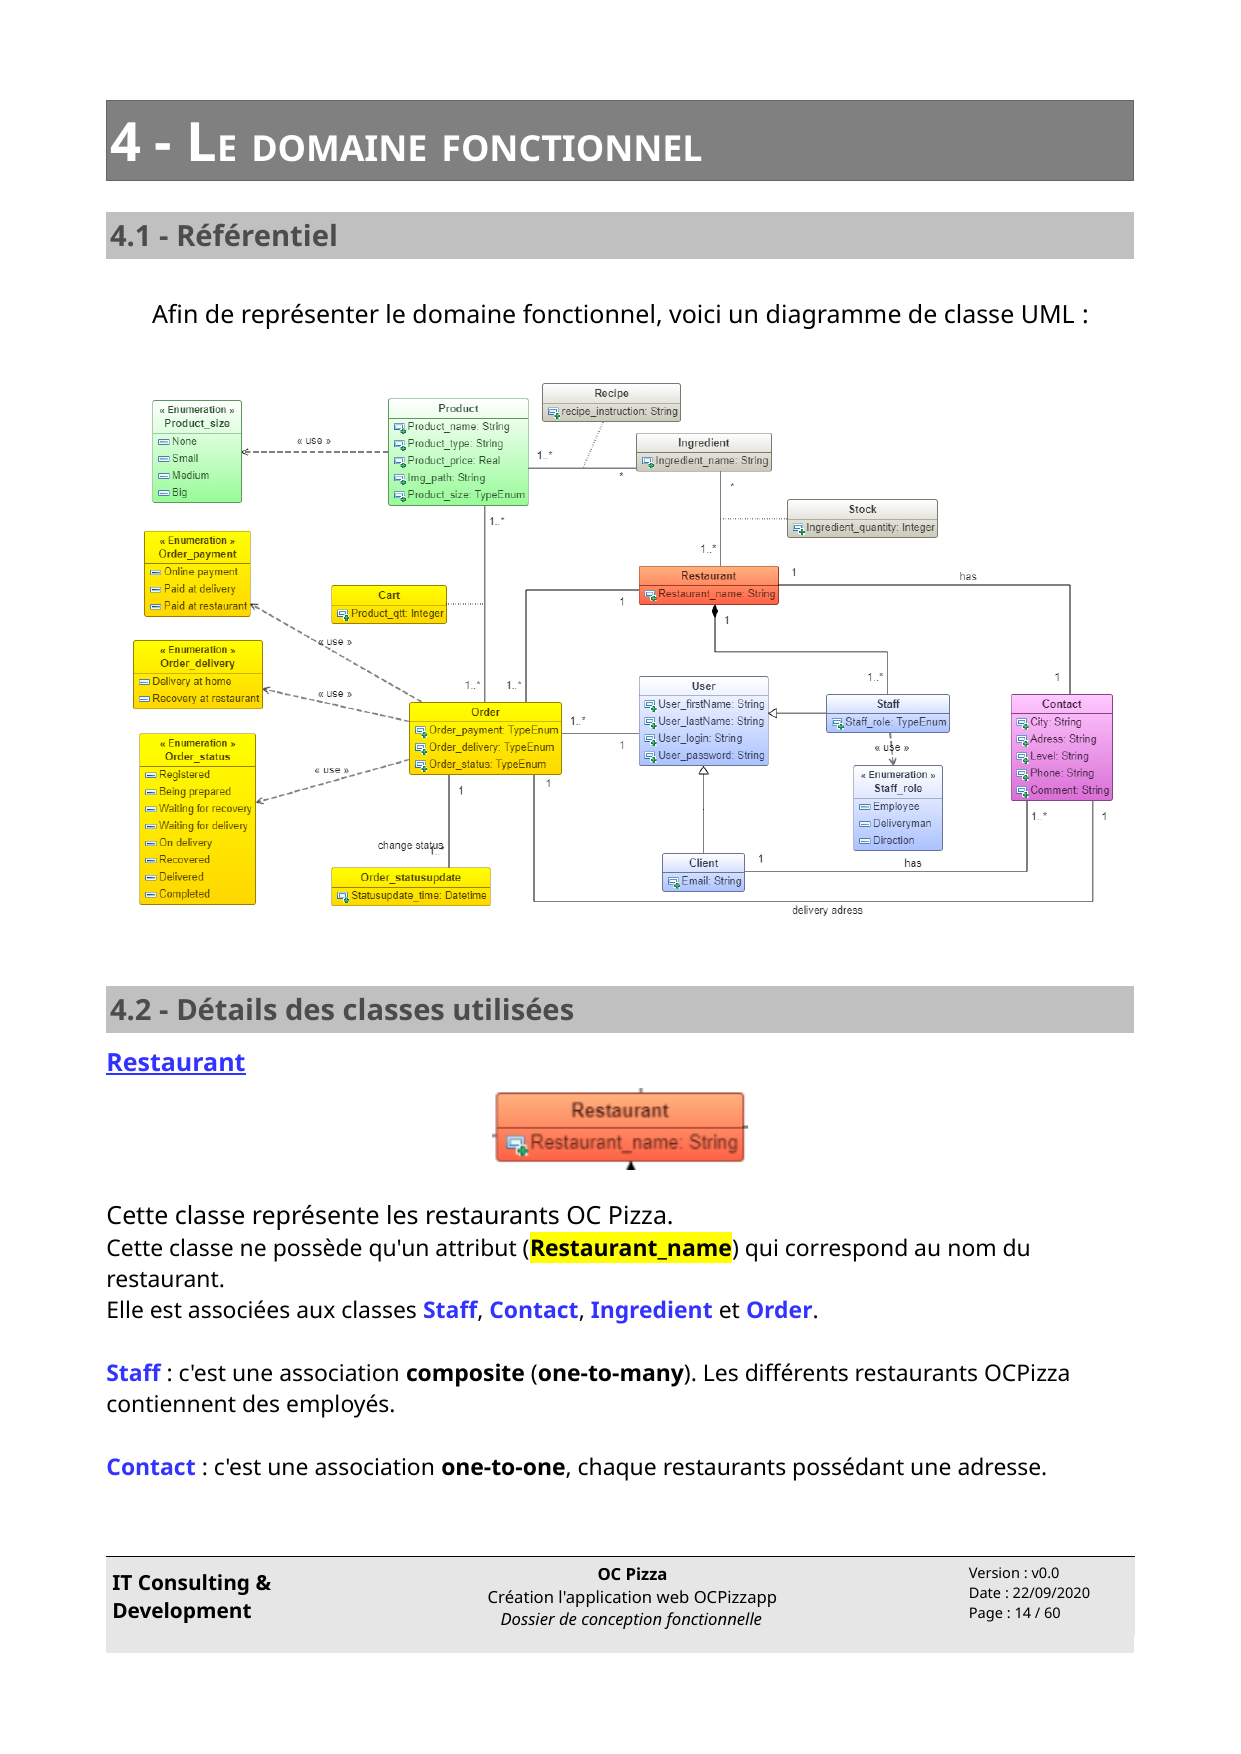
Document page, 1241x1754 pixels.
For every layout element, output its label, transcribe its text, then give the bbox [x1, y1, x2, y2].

text Cette classe représente les restaurants OC Pizza. [106, 1198, 1134, 1232]
text Contact : c'est une association one-to-one, chaque restaurants possédant une adresse. [106, 1450, 1134, 1482]
text Staff : c'est une association composite (one-to-many). Les différents restaurants OCPizza contiennent des employés. [106, 1357, 1134, 1419]
subtitle Détails des classes utilisées [107, 987, 1133, 1032]
subtitle Le domaine fonctionnel [107, 101, 1133, 180]
picture [118, 374, 1123, 923]
text Restaurant [106, 1044, 1134, 1078]
text Afin de représenter le domaine fonctionnel, voici un diagramme de classe UML : [106, 296, 1134, 330]
picture [492, 1088, 749, 1170]
subtitle Référentiel [107, 213, 1133, 258]
text Elle est associées aux classes Staff, Contact, Ingredient et Order. [106, 1294, 1134, 1325]
text Cette classe ne possède qu'un attribut (Restaurant_name) qui correspond au nom du restaurant. [106, 1232, 1134, 1294]
